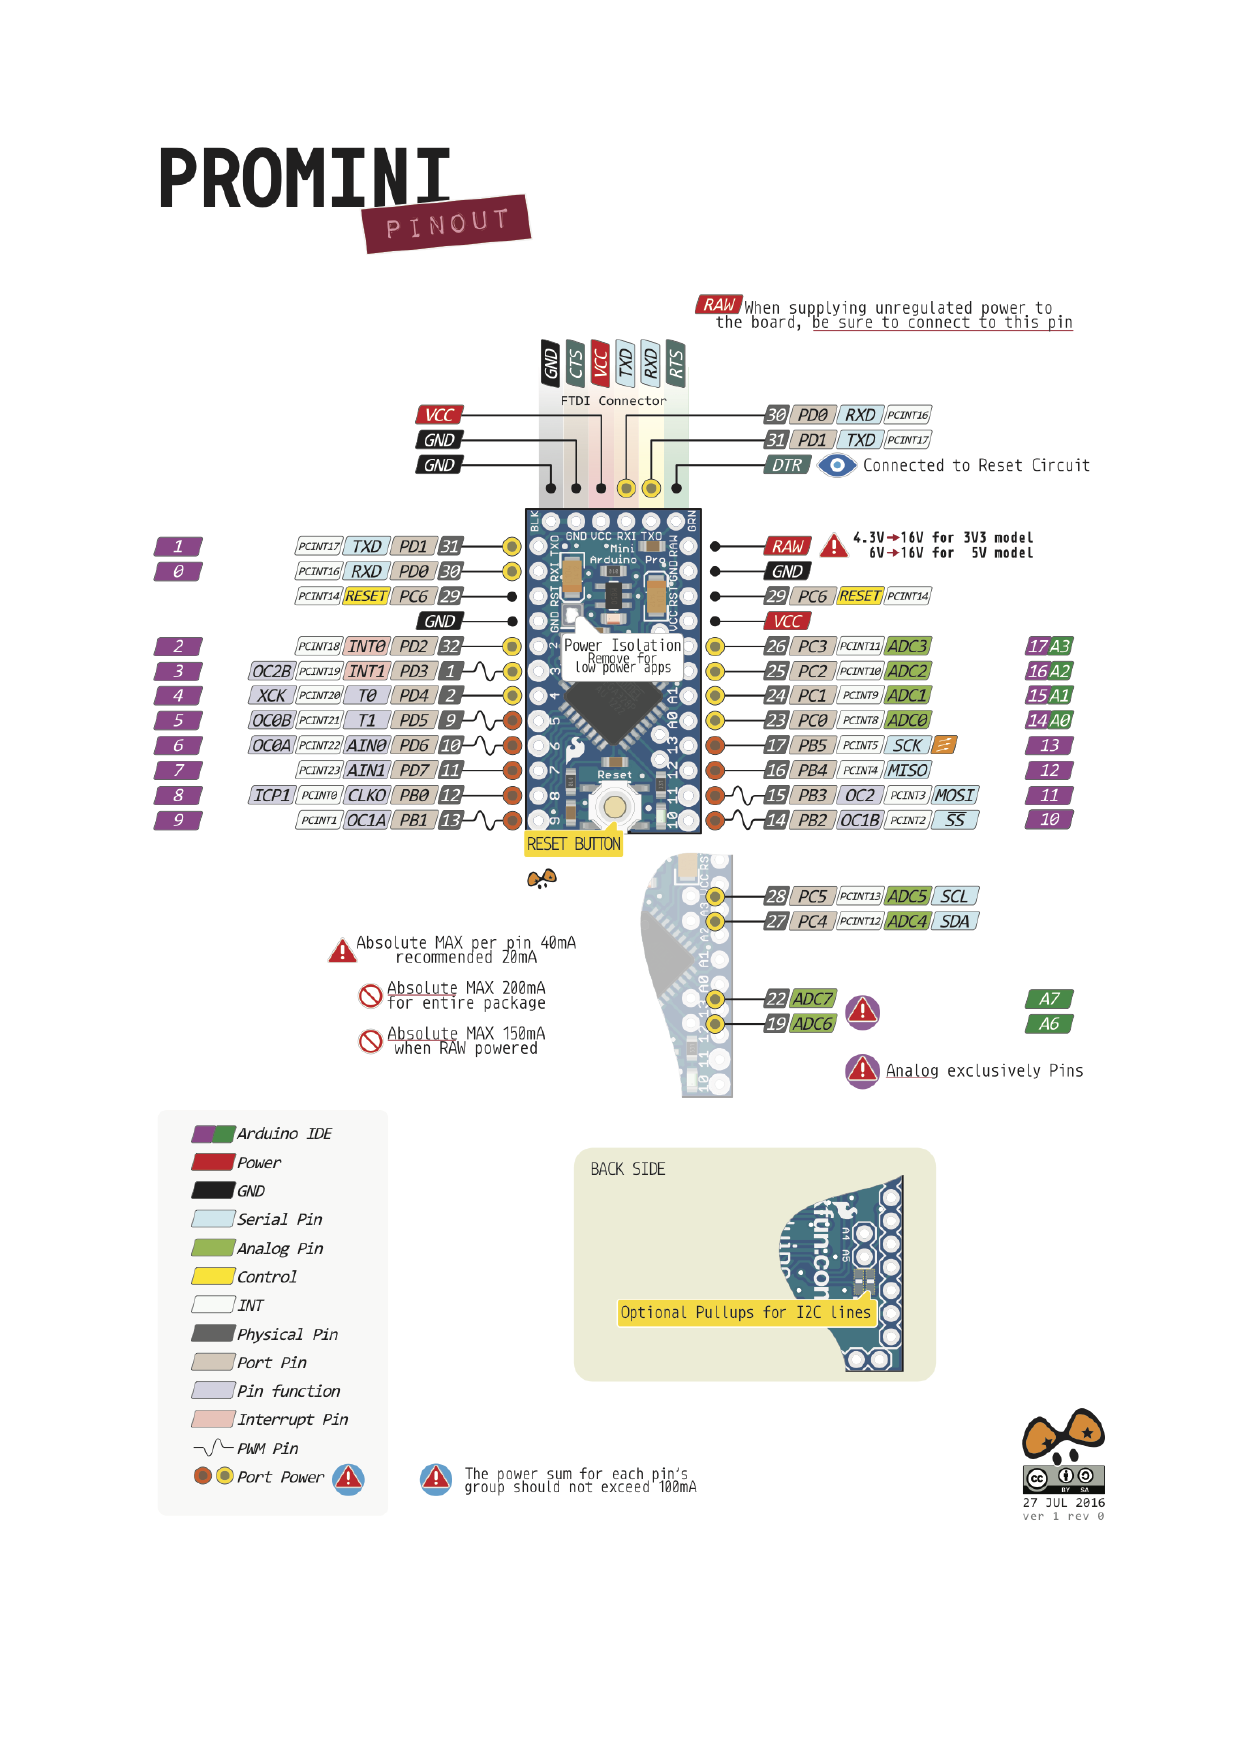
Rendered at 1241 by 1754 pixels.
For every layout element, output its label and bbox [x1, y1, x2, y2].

picture [118, 118, 1123, 1538]
